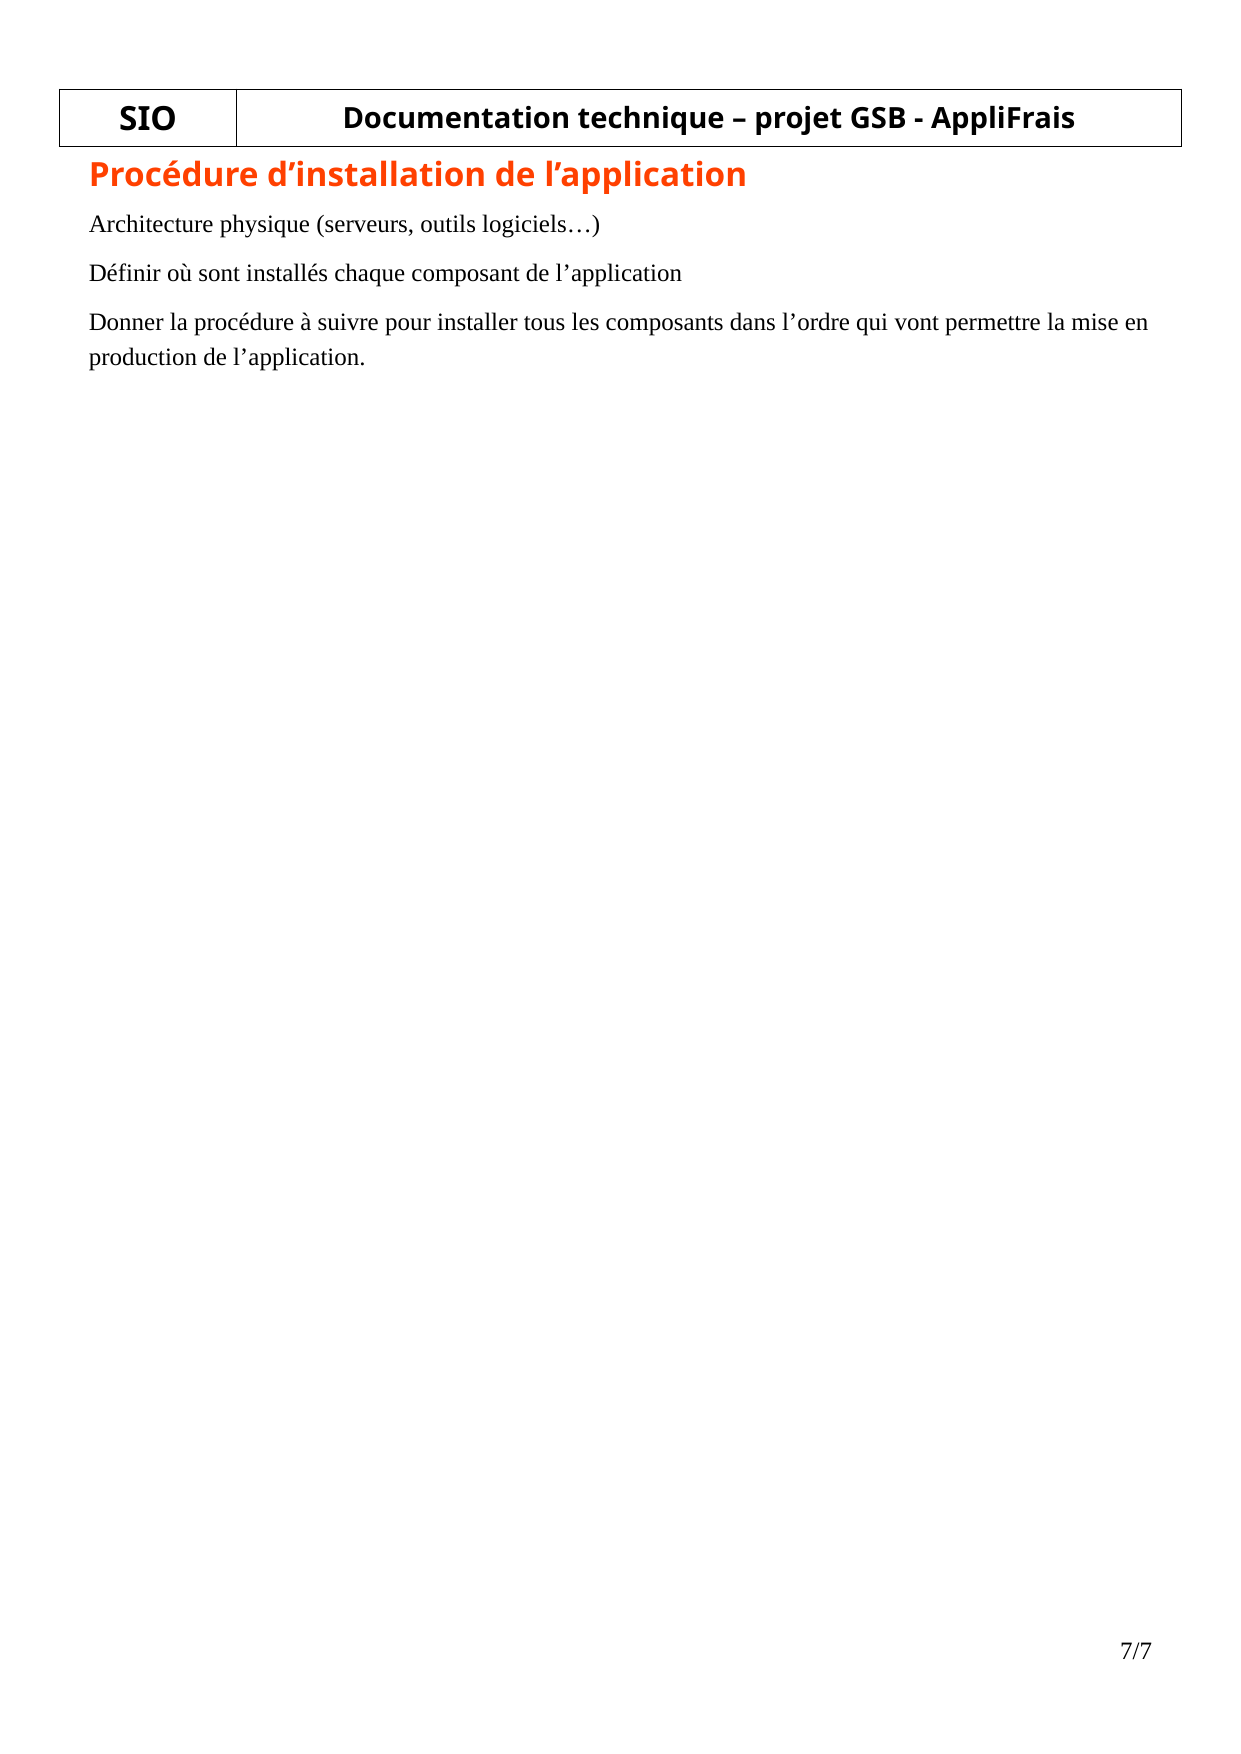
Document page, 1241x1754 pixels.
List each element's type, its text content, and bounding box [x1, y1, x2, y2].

text Architecture physique (serveurs, outils logiciels…) [88, 209, 1152, 238]
text Définir où sont installés chaque composant de l’application [88, 258, 1152, 287]
subtitle Procédure d’installation de l’application [88, 151, 1152, 197]
text Donner la procédure à suivre pour installer tous les composants dans l’ordre qui vont permettre la mise en production de l’application. [88, 307, 1152, 371]
